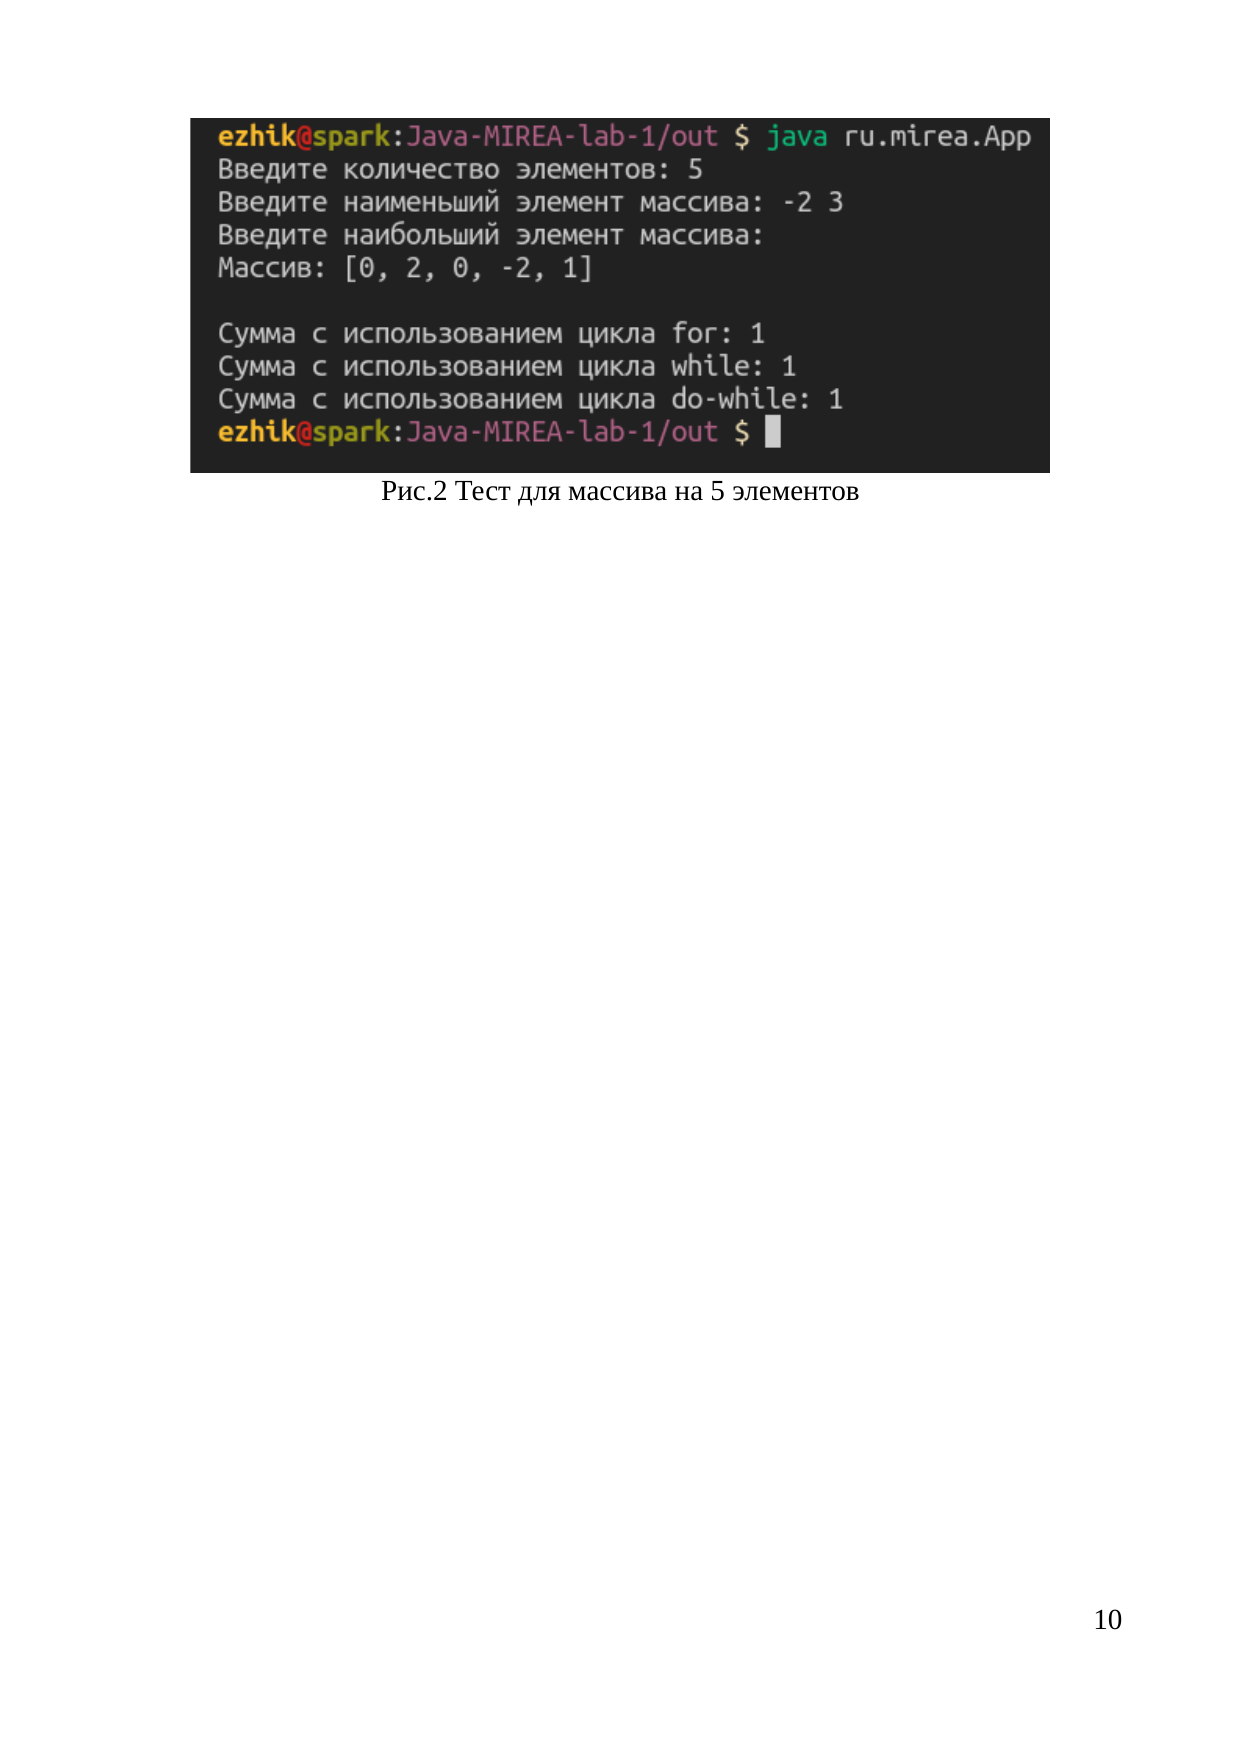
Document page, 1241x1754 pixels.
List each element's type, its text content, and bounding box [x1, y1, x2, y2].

picture [190, 118, 1050, 473]
text Рис.2 Тест для массива на 5 элементов [118, 118, 1122, 506]
